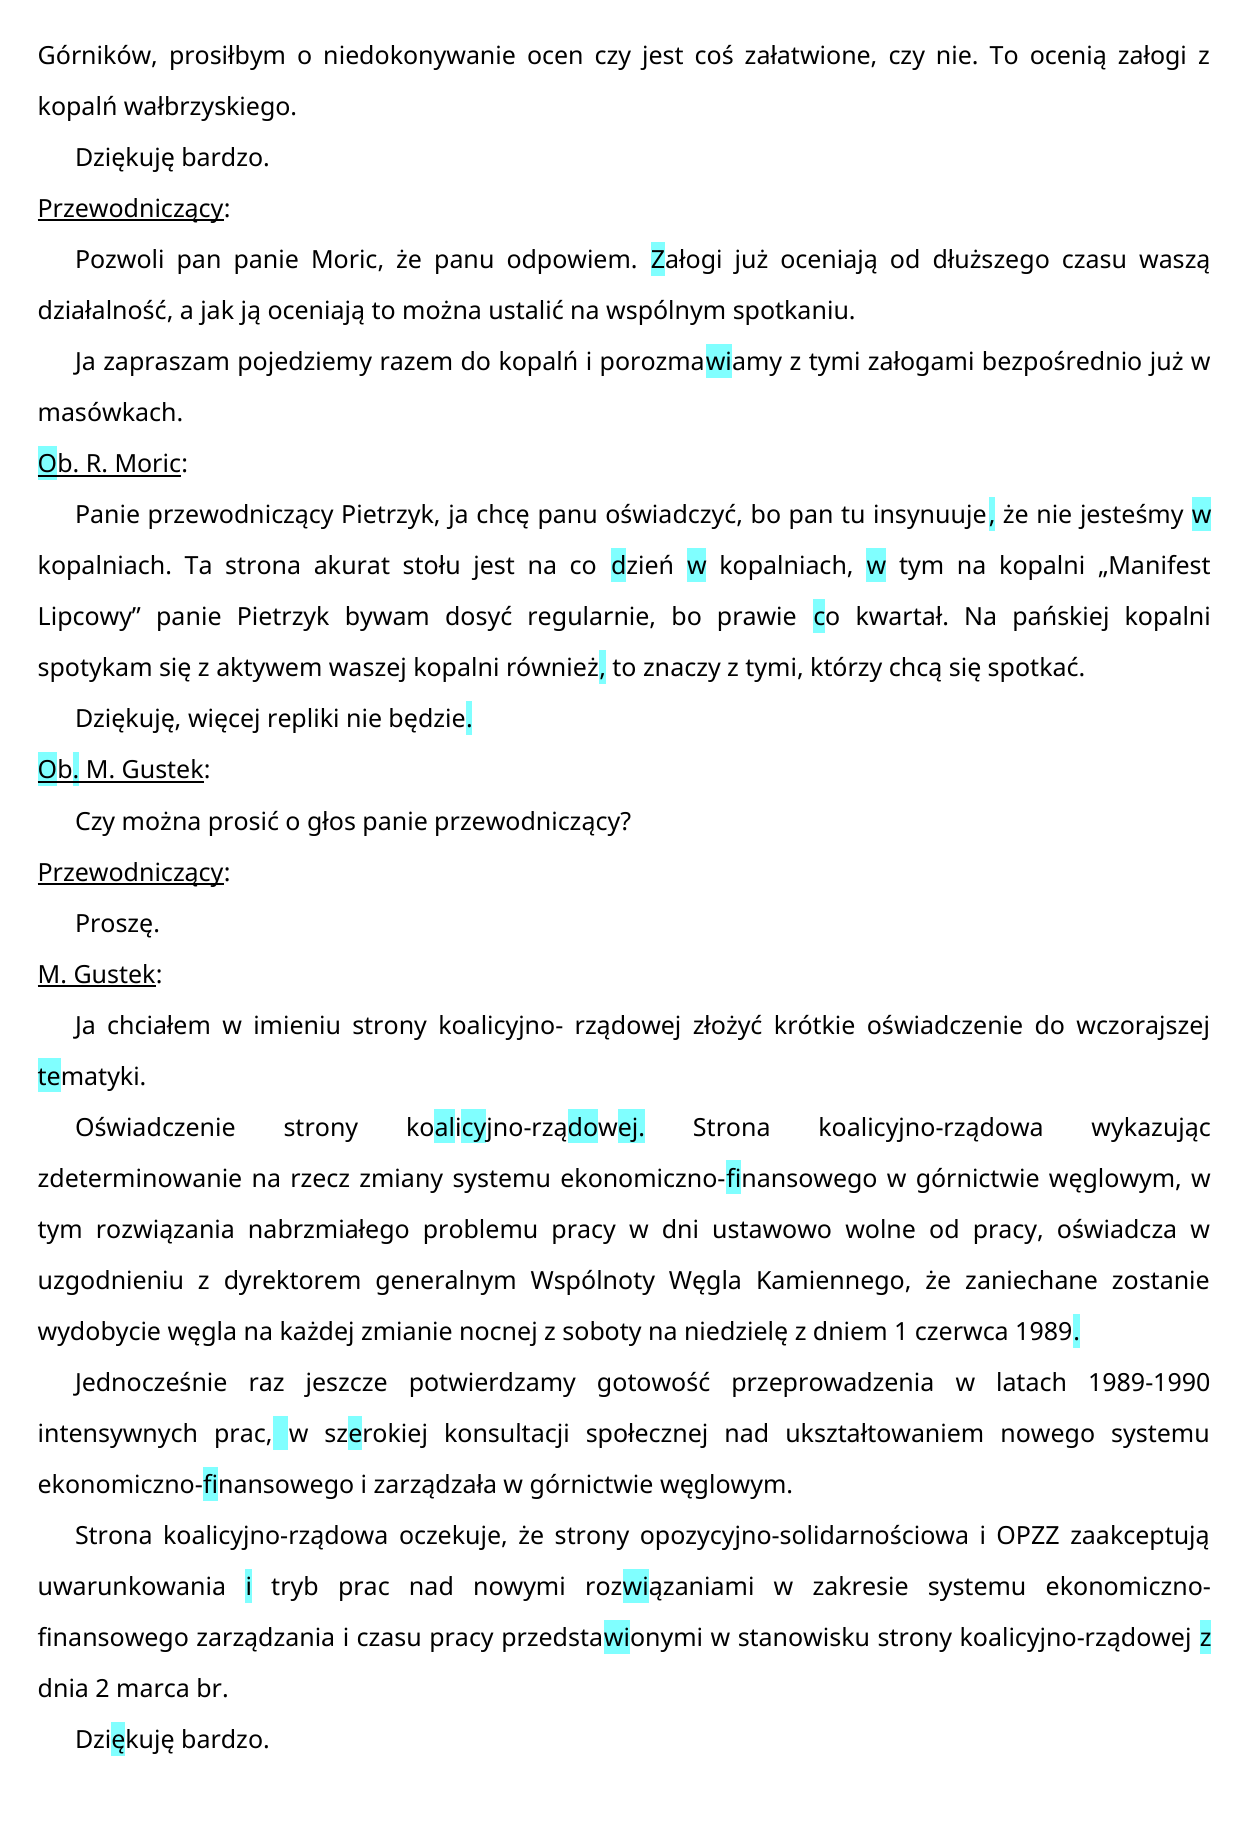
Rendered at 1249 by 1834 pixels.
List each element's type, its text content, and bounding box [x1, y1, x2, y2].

text Ob. R. Moric: [37, 446, 1211, 480]
text Panie przewodniczący Pietrzyk, ja chcę panu oświadczyć, bo pan tu insynuuje, że nie jesteśmy w kopalniach. Ta strona akurat stołu jest na co dzień w kopalniach, w tym na kopalni „Manifest Lipcowy” panie Pietrzyk bywam dosyć regularnie, bo prawie co kwartał. Na pańskiej kopalni spotykam się z aktywem waszej kopalni również, to znaczy z tymi, którzy chcą się spotkać. [37, 497, 1211, 684]
text Proszę. [37, 905, 1211, 939]
text Oświadczenie strony koalicyjno-rządowej. Strona koalicyjno-rządowa wykazując zdeterminowanie na rzecz zmiany systemu ekonomiczno-finansowego w górnictwie węglowym, w tym rozwiązania nabrzmiałego problemu pracy w dni ustawowo wolne od pracy, oświadcza w uzgodnieniu z dyrektorem generalnym Wspólnoty Węgla Kamiennego, że zaniechane zostanie wydobycie węgla na każdej zmianie nocnej z soboty na niedzielę z dniem 1 czerwca 1989. [37, 1109, 1211, 1348]
text Dziękuję bardzo. [37, 139, 1211, 174]
text Pozwoli pan panie Moric, że panu odpowiem. Załogi już oceniają od dłuższego czasu waszą działalność, a jak ją oceniają to można ustalić na wspólnym spotkaniu. [37, 242, 1211, 327]
text Ja chciałem w imieniu strony koalicyjno- rządowej złożyć krótkie oświadczenie do wczorajszej tematyki. [37, 1007, 1211, 1092]
text Strona koalicyjno-rządowa oczekuje, że strony opozycyjno-solidarnościowa i OPZZ zaakceptują uwarunkowania i tryb prac nad nowymi rozwiązaniami w zakresie systemu ekonomiczno-finansowego zarządzania i czasu pracy przedstawionymi w stanowisku strony koalicyjno-rządowej z dnia 2 marca br. [37, 1518, 1211, 1705]
text Górników, prosiłbym o niedokonywanie ocen czy jest coś załatwione, czy nie. To ocenią załogi z kopalń wałbrzyskiego. [37, 37, 1211, 123]
text Jednocześnie raz jeszcze potwierdzamy gotowość przeprowadzenia w latach 1989-1990 intensywnych prac, w szerokiej konsultacji społecznej nad ukształtowaniem nowego systemu ekonomiczno-finansowego i zarządzała w górnictwie węglowym. [37, 1364, 1211, 1501]
text Przewodniczący: [37, 854, 1211, 888]
text Przewodniczący: [37, 191, 1211, 225]
text M. Gustek: [37, 956, 1211, 990]
text Czy można prosić o głos panie przewodniczący? [37, 803, 1211, 837]
text Ob. M. Gustek: [37, 752, 1211, 786]
text Ja zapraszam pojedziemy razem do kopalń i porozmawiamy z tymi załogami bezpośrednio już w masówkach. [37, 344, 1211, 429]
text Dziękuję bardzo. [37, 1722, 1211, 1756]
text Dziękuję, więcej repliki nie będzie. [37, 701, 1211, 735]
